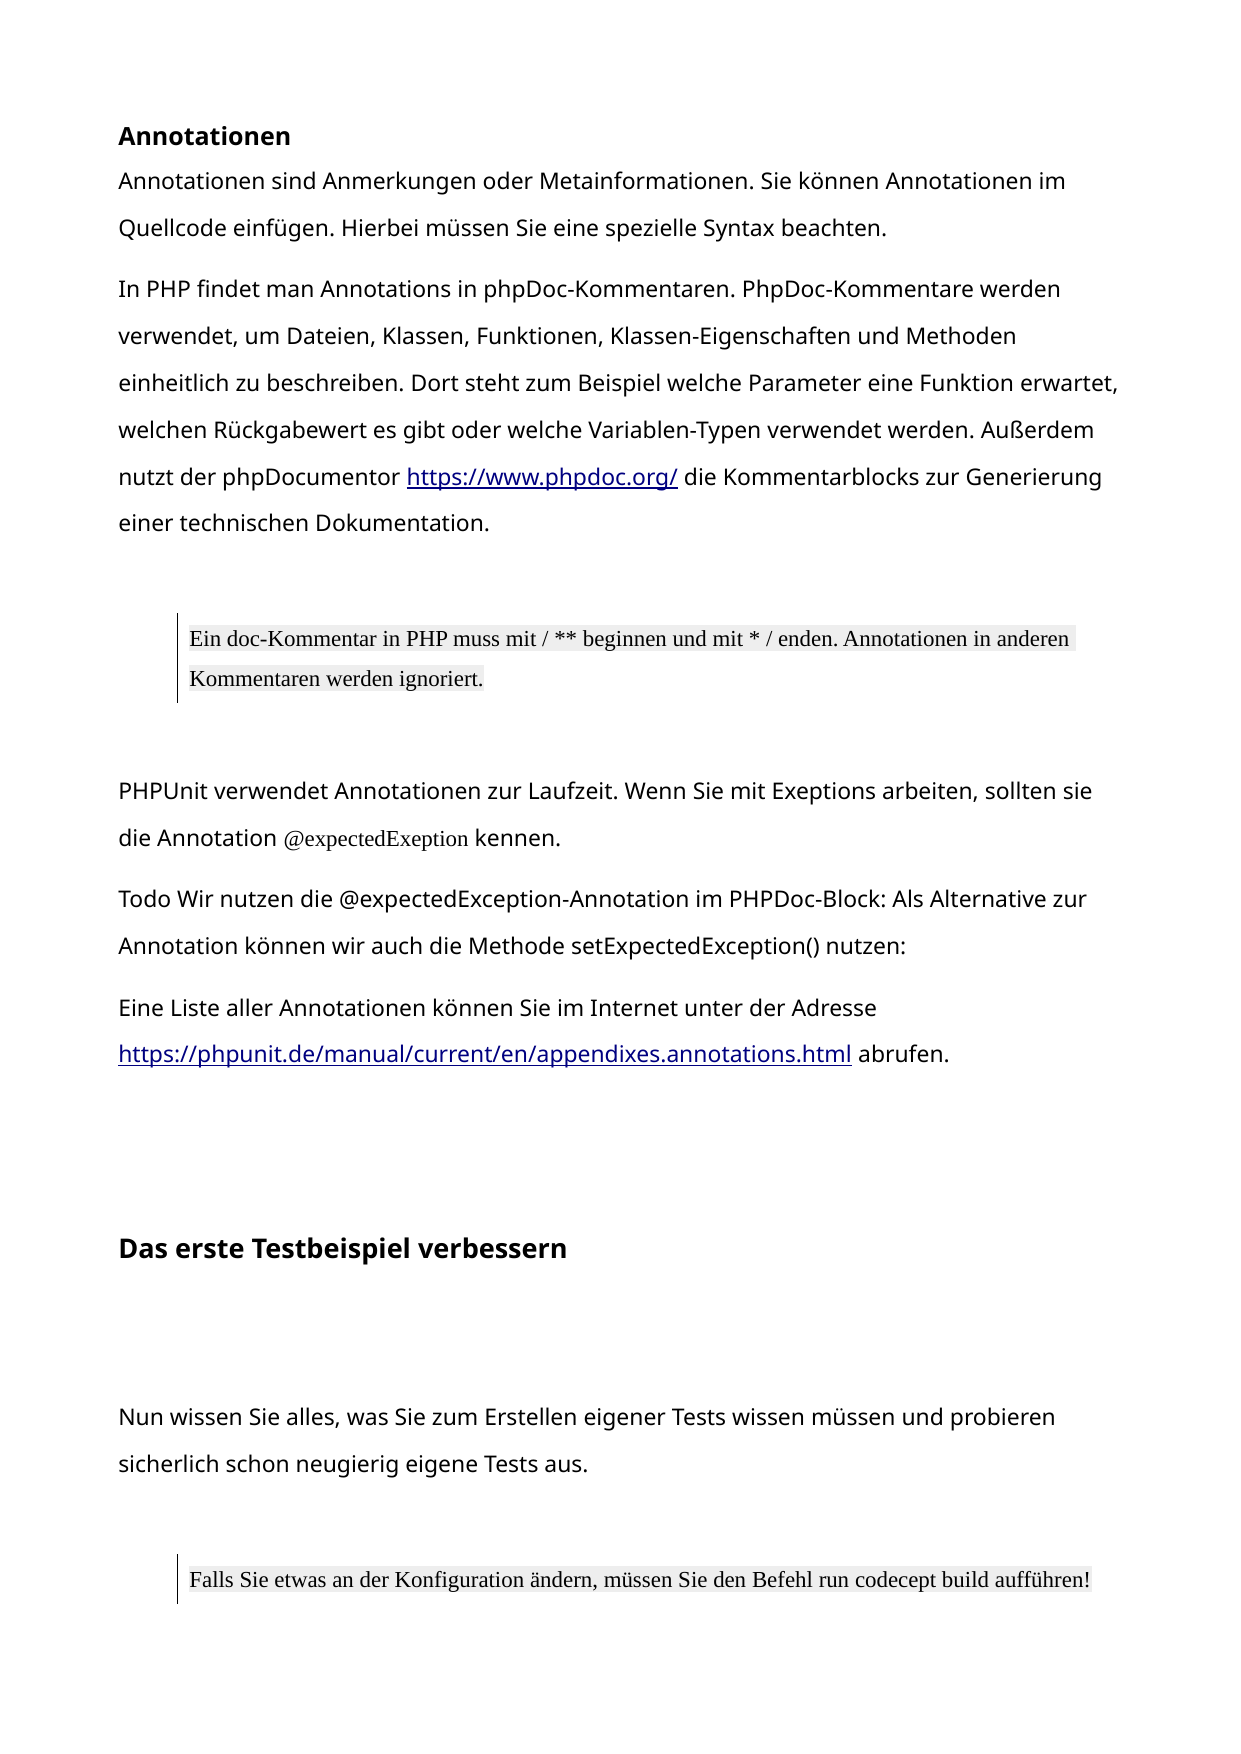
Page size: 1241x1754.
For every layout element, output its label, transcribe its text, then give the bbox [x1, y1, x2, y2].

text Todo Wir nutzen die @expectedException-Annotation im PHPDoc-Block: Als Alternative zur Annotation können wir auch die Methode setExpectedException() nutzen: [118, 883, 1122, 961]
text Nun wissen Sie alles, was Sie zum Erstellen eigener Tests wissen müssen und probieren sicherlich schon neugierig eigene Tests aus. [118, 1401, 1122, 1479]
text Ein doc-Kommentar in PHP muss mit / ** beginnen und mit * / enden. Annotationen in anderen Kommentaren werden ignoriert. [178, 613, 1122, 703]
text Falls Sie etwas an der Konfiguration ändern, müssen Sie den Befehl run codecept build aufführen! [178, 1554, 1122, 1604]
subtitle Annotationen [118, 118, 1122, 152]
text In PHP findet man Annotations in phpDoc-Kommentaren. PhpDoc-Kommentare werden verwendet, um Dateien, Klassen, Funktionen, Klassen-Eigenschaften und Methoden einheitlich zu beschreiben. Dort steht zum Beispiel welche Parameter eine Funktion erwartet, welchen Rückgabewert es gibt oder welche Variablen-Typen verwendet werden. Außerdem nutzt der phpDocumentor https://www.phpdoc.org/ die Kommentarblocks zur Generierung einer technischen Dokumentation. [118, 273, 1122, 539]
text Eine Liste aller Annotationen können Sie im Internet unter der Adresse https://phpunit.de/manual/current/en/appendixes.annotations.html abrufen. [118, 992, 1122, 1070]
text PHPUnit verwendet Annotationen zur Laufzeit. Wenn Sie mit Exeptions arbeiten, sollten sie die Annotation @expectedExeption kennen. [118, 775, 1122, 853]
text Annotationen sind Anmerkungen oder Metainformationen. Sie können Annotationen im Quellcode einfügen. Hierbei müssen Sie eine spezielle Syntax beachten. [118, 165, 1122, 243]
subtitle Das erste Testbeispiel verbessern [118, 1229, 1122, 1266]
